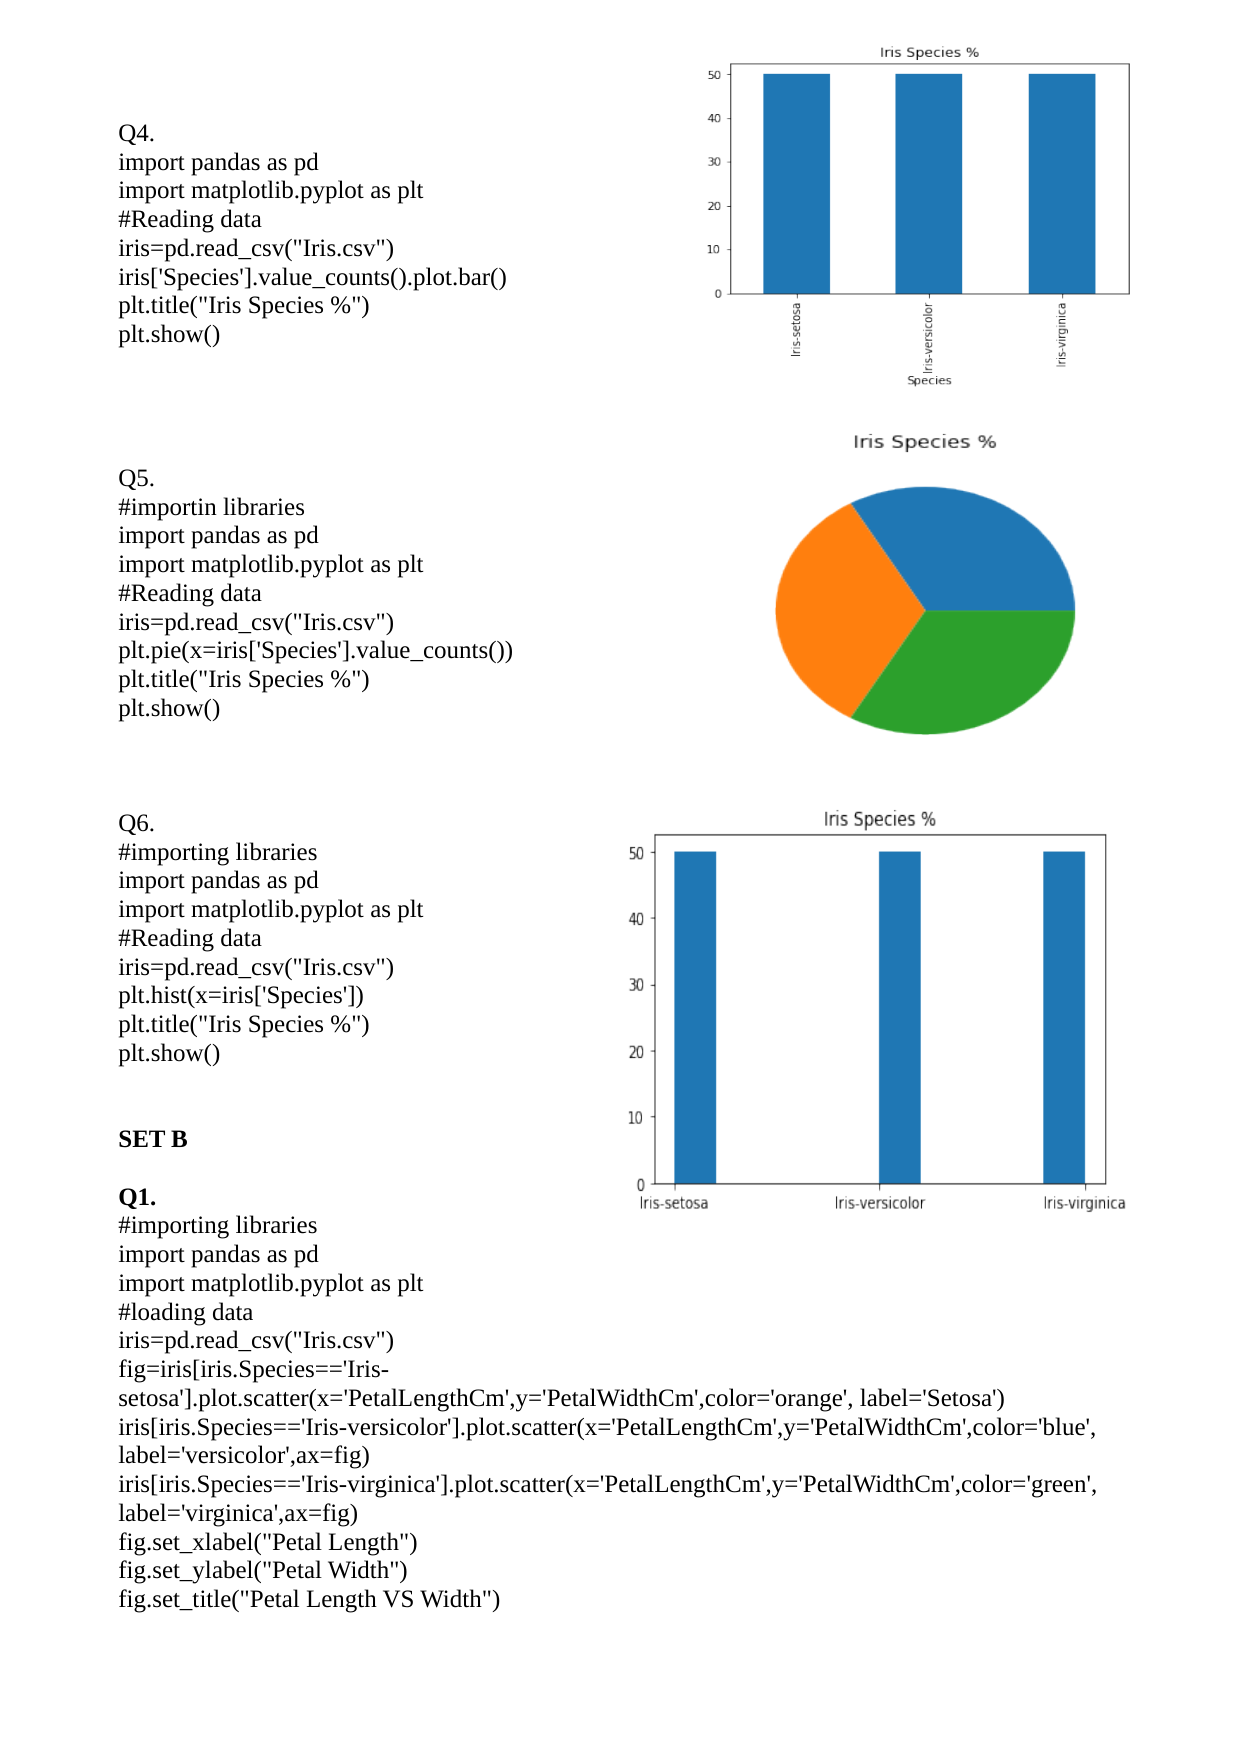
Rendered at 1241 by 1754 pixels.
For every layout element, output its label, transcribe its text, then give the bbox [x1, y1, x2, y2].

text import matplotlib.pyplot as plt [118, 549, 726, 578]
text import pandas as pd [118, 521, 726, 549]
text plt.show() [118, 1038, 618, 1067]
picture [698, 39, 1136, 394]
text import matplotlib.pyplot as plt [118, 176, 696, 204]
text plt.show() [118, 693, 726, 722]
text Q1. [118, 1182, 618, 1211]
text iris[iris.Species=='Iris-versicolor'].plot.scatter(x='PetalLengthCm',y='PetalWidthCm',color='blue', label='versicolor',ax=fig) [118, 1412, 1122, 1469]
text iris=pd.read_csv("Iris.csv") [118, 952, 618, 981]
text Q4. [118, 36, 1138, 397]
text import pandas as pd [118, 147, 696, 176]
text plt.title("Iris Species %") [118, 1009, 618, 1038]
text #importing libraries [118, 1211, 1122, 1239]
text import pandas as pd [118, 866, 618, 894]
text iris[iris.Species=='Iris-virginica'].plot.scatter(x='PetalLengthCm',y='PetalWidthCm',color='green', label='virginica',ax=fig) [118, 1469, 1122, 1527]
text plt.pie(x=iris['Species'].value_counts()) [118, 636, 726, 664]
text #importing libraries [118, 837, 618, 866]
text plt.title("Iris Species %") [118, 291, 696, 319]
text fig.set_title("Petal Length VS Width") [118, 1584, 1122, 1613]
text #Reading data [118, 204, 696, 233]
text iris['Species'].value_counts().plot.bar() [118, 262, 696, 291]
text iris=pd.read_csv("Iris.csv") [118, 233, 696, 262]
text plt.show() [118, 319, 696, 348]
text iris=pd.read_csv("Iris.csv") [118, 607, 726, 636]
text plt.title("Iris Species %") [118, 664, 726, 693]
text import matplotlib.pyplot as plt [118, 1268, 1122, 1297]
text fig.set_ylabel("Petal Width") [118, 1556, 1122, 1584]
picture [618, 799, 1135, 1222]
text iris=pd.read_csv("Iris.csv") [118, 1326, 1122, 1354]
text fig=iris[iris.Species=='Iris-setosa'].plot.scatter(x='PetalLengthCm',y='PetalWidthCm',color='orange', label='Setosa') [118, 1354, 1122, 1412]
text Q5. [118, 463, 726, 492]
text #Reading data [118, 923, 618, 952]
text fig.set_xlabel("Petal Length") [118, 1527, 1122, 1556]
text import matplotlib.pyplot as plt [118, 894, 618, 923]
text Q6. [118, 808, 618, 837]
picture [726, 424, 1124, 776]
text SET B [118, 1124, 618, 1153]
text #loading data [118, 1297, 1122, 1326]
text plt.hist(x=iris['Species']) [118, 981, 618, 1009]
text #Reading data [118, 578, 726, 607]
text import pandas as pd [118, 1239, 1122, 1268]
text #importin libraries [118, 492, 726, 521]
